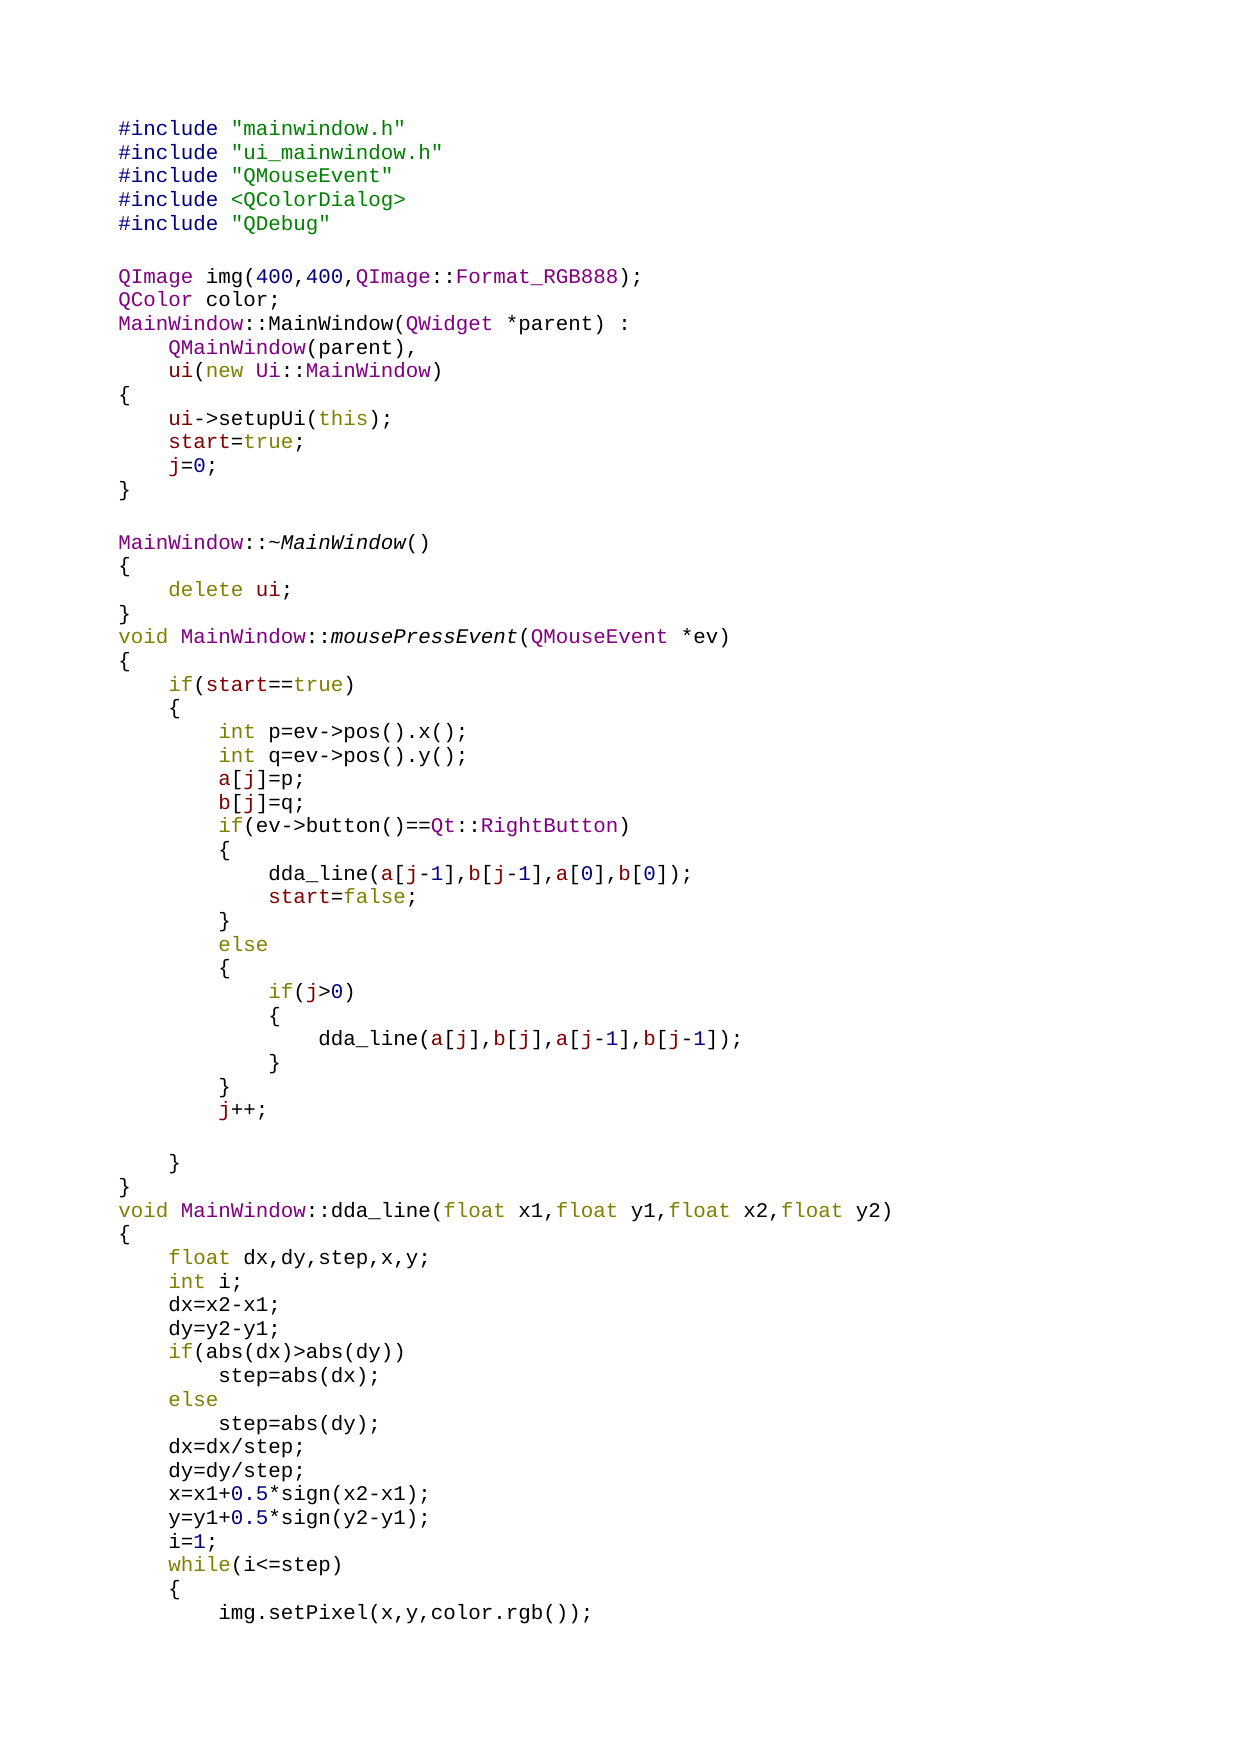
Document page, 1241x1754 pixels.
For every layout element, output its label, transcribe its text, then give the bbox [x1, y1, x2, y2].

text if(j>0) [118, 981, 1122, 1005]
text else [118, 1389, 1122, 1412]
text ui->setupUi(this); [118, 408, 1122, 431]
text { [118, 957, 1122, 981]
text dx=dx/step; [118, 1436, 1122, 1460]
text int i; [118, 1271, 1122, 1294]
text { [118, 1005, 1122, 1028]
text } [118, 910, 1122, 934]
text } [118, 1152, 1122, 1176]
text step=abs(dy); [118, 1412, 1122, 1436]
text dy=dy/step; [118, 1460, 1122, 1483]
text while(i<=step) [118, 1554, 1122, 1578]
text dy=y2-y1; [118, 1318, 1122, 1342]
text if(abs(dx)>abs(dy)) [118, 1342, 1122, 1365]
text } [118, 1076, 1122, 1099]
text QColor color; [118, 289, 1122, 313]
text } [118, 1052, 1122, 1076]
text j++; [118, 1099, 1122, 1123]
text { [118, 650, 1122, 674]
text a[j]=p; [118, 768, 1122, 792]
text y=y1+0.5*sign(y2-y1); [118, 1507, 1122, 1531]
text } [118, 1176, 1122, 1200]
text x=x1+0.5*sign(x2-x1); [118, 1483, 1122, 1507]
text ui(new Ui::MainWindow) [118, 360, 1122, 384]
text { [118, 384, 1122, 408]
text dda_line(a[j-1],b[j-1],a[0],b[0]); [118, 863, 1122, 886]
text MainWindow::MainWindow(QWidget *parent) : [118, 313, 1122, 337]
text j=0; [118, 455, 1122, 479]
text QMainWindow(parent), [118, 337, 1122, 360]
text step=abs(dx); [118, 1365, 1122, 1389]
text int q=ev->pos().y(); [118, 744, 1122, 768]
text } [118, 479, 1122, 502]
text else [118, 934, 1122, 957]
text MainWindow::~MainWindow() [118, 532, 1122, 555]
text { [118, 555, 1122, 579]
text if(start==true) [118, 674, 1122, 697]
text } [118, 603, 1122, 626]
text void MainWindow::dda_line(float x1,float y1,float x2,float y2) [118, 1200, 1122, 1223]
text float dx,dy,step,x,y; [118, 1247, 1122, 1271]
text start=false; [118, 886, 1122, 910]
text #include "ui_mainwindow.h" [118, 142, 1122, 165]
text i=1; [118, 1531, 1122, 1554]
text QImage img(400,400,QImage::Format_RGB888); [118, 266, 1122, 289]
text img.setPixel(x,y,color.rgb()); [118, 1602, 1122, 1625]
text delete ui; [118, 579, 1122, 603]
text int p=ev->pos().x(); [118, 721, 1122, 744]
text { [118, 1223, 1122, 1247]
text b[j]=q; [118, 792, 1122, 816]
text { [118, 697, 1122, 721]
text #include <QColorDialog> [118, 189, 1122, 213]
text dda_line(a[j],b[j],a[j-1],b[j-1]); [118, 1028, 1122, 1052]
text { [118, 1578, 1122, 1602]
text #include "mainwindow.h" [118, 118, 1122, 142]
text start=true; [118, 431, 1122, 455]
text #include "QMouseEvent" [118, 165, 1122, 189]
text dx=x2-x1; [118, 1294, 1122, 1318]
text { [118, 839, 1122, 863]
text if(ev->button()==Qt::RightButton) [118, 816, 1122, 839]
text void MainWindow::mousePressEvent(QMouseEvent *ev) [118, 626, 1122, 650]
text #include "QDebug" [118, 213, 1122, 236]
